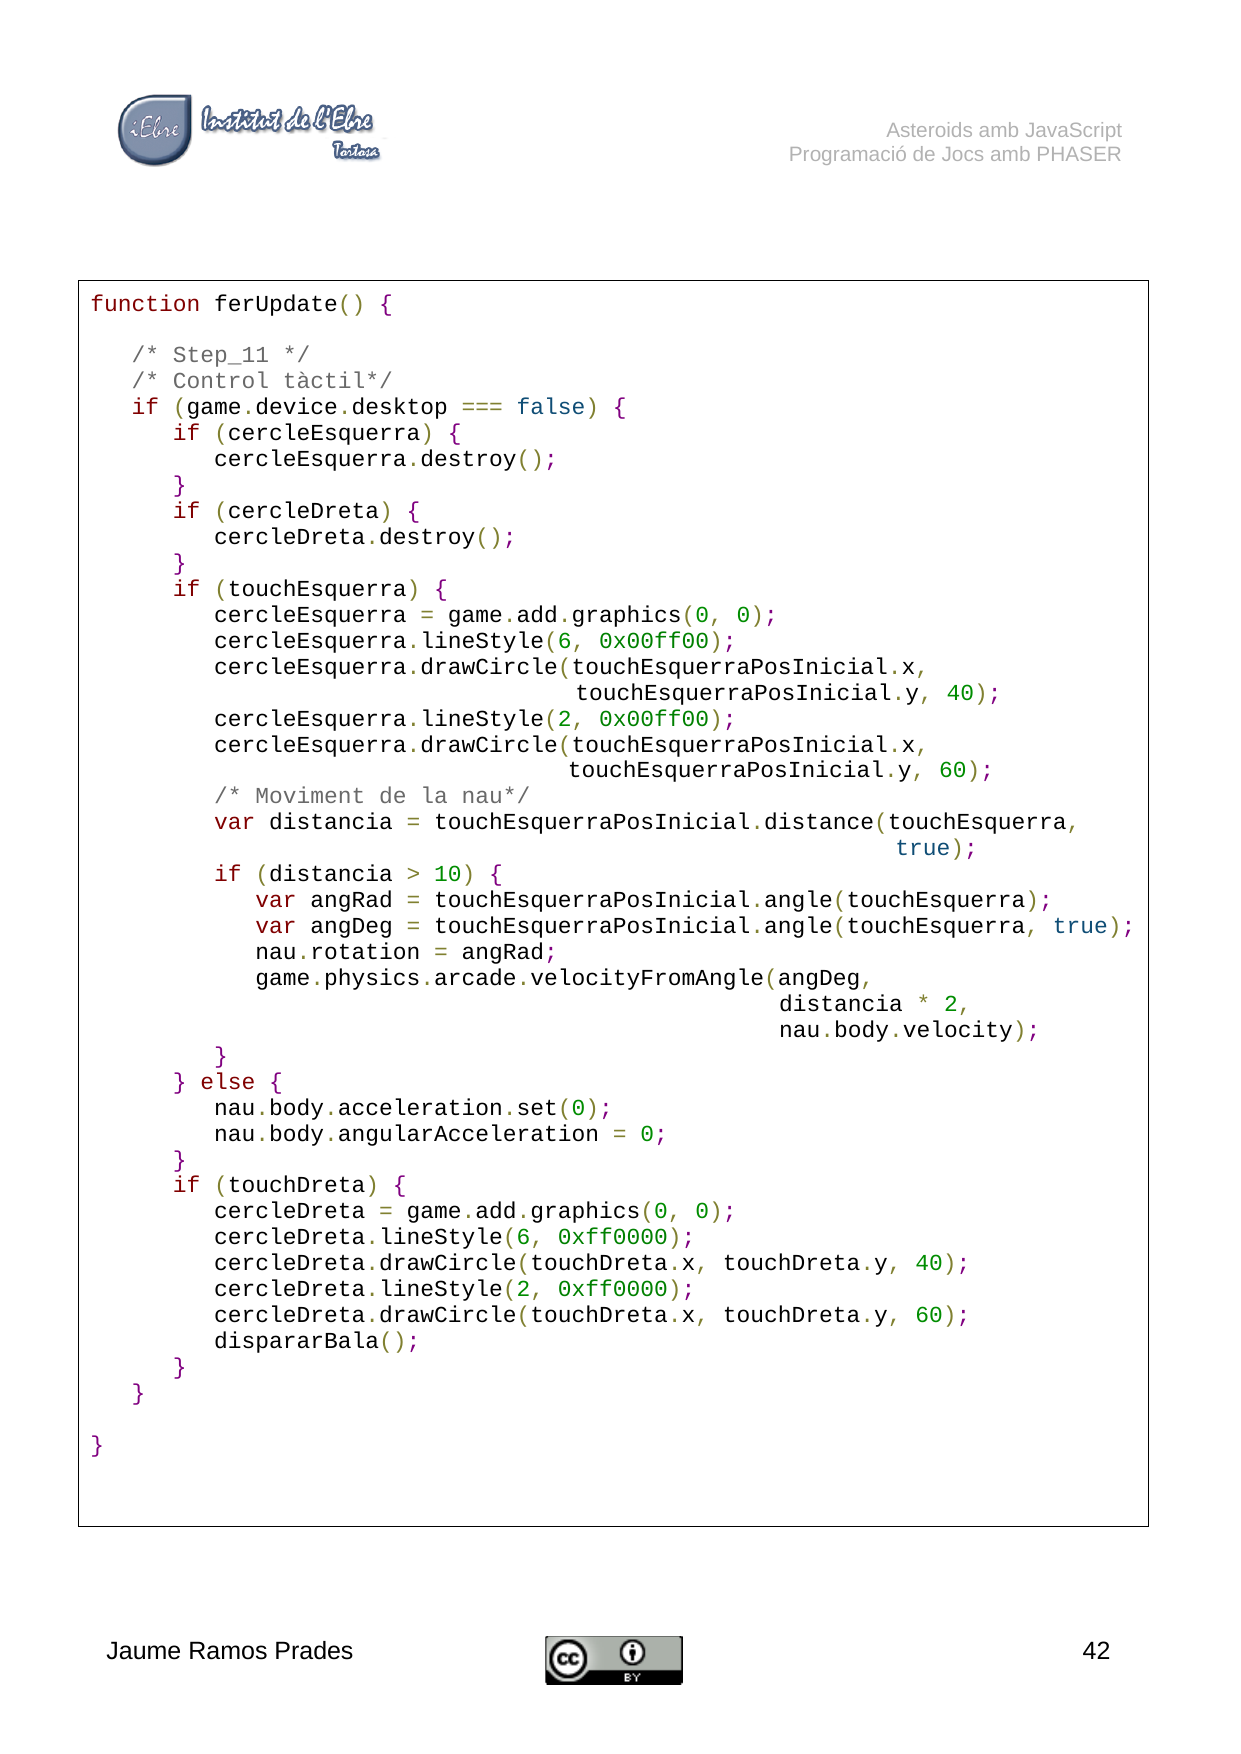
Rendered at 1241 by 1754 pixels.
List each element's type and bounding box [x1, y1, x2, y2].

picture [545, 1636, 683, 1685]
picture [106, 79, 397, 181]
